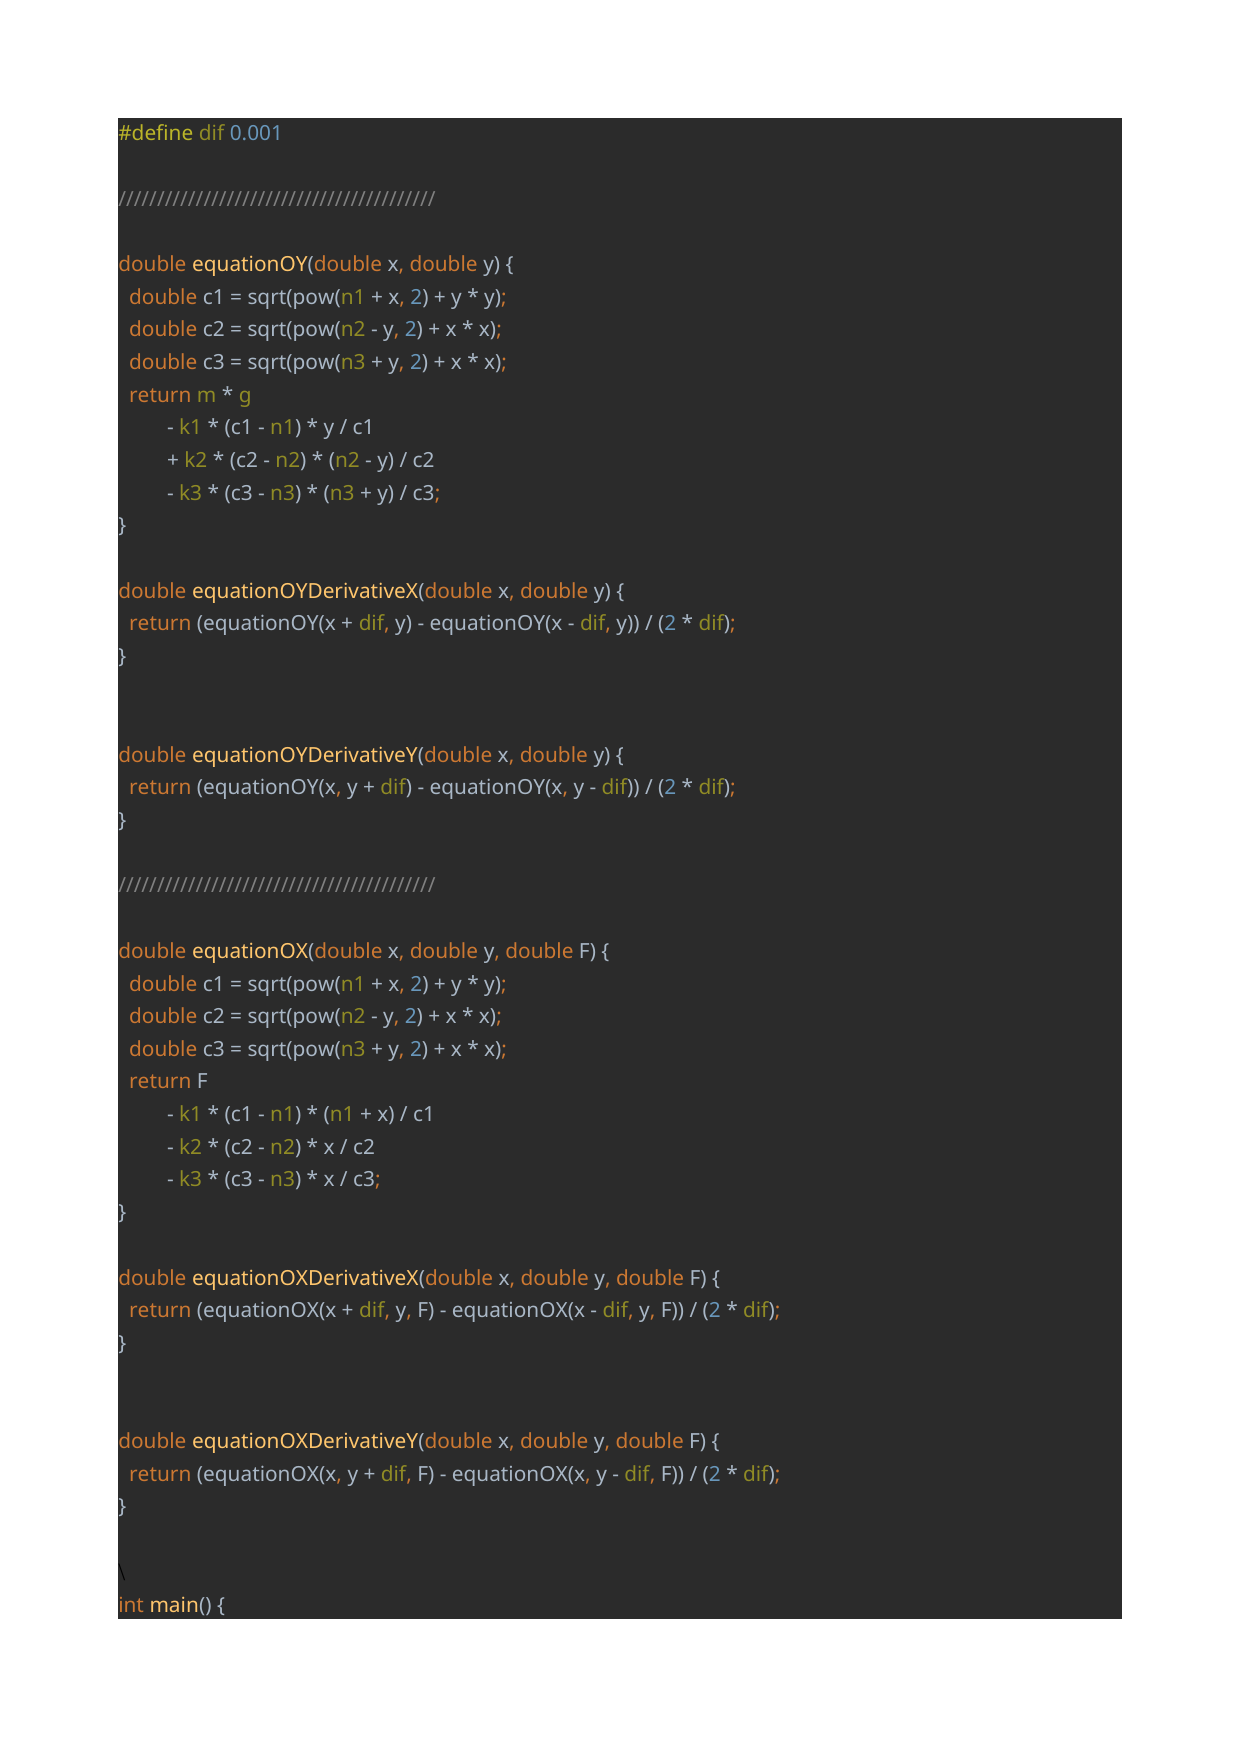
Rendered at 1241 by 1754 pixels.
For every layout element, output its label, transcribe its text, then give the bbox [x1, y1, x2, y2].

text #define dif 0.001 ///////////////////////////////////////// double equationOY(double x, double y) { double c1 = sqrt(pow(n1 + x, 2) + y * y); double c2 = sqrt(pow(n2 - y, 2) + x * x); double c3 = sqrt(pow(n3 + y, 2) + x * x); return m * g - k1 * (c1 - n1) * y / c1 + k2 * (c2 - n2) * (n2 - y) / c2 - k3 * (c3 - n3) * (n3 + y) / c3; } double equationOYDerivativeX(double x, double y) { return (equationOY(x + dif, y) - equationOY(x - dif, y)) / (2 * dif); } double equationOYDerivativeY(double x, double y) { return (equationOY(x, y + dif) - equationOY(x, y - dif)) / (2 * dif); } ///////////////////////////////////////// double equationOX(double x, double y, double F) { double c1 = sqrt(pow(n1 + x, 2) + y * y); double c2 = sqrt(pow(n2 - y, 2) + x * x); double c3 = sqrt(pow(n3 + y, 2) + x * x); return F - k1 * (c1 - n1) * (n1 + x) / c1 - k2 * (c2 - n2) * x / c2 - k3 * (c3 - n3) * x / c3; } double equationOXDerivativeX(double x, double y, double F) { return (equationOX(x + dif, y, F) - equationOX(x - dif, y, F)) / (2 * dif); } double equationOXDerivativeY(double x, double y, double F) { return (equationOX(x, y + dif, F) - equationOX(x, y - dif, F)) / (2 * dif); } \ int main() { [118, 118, 1122, 1619]
